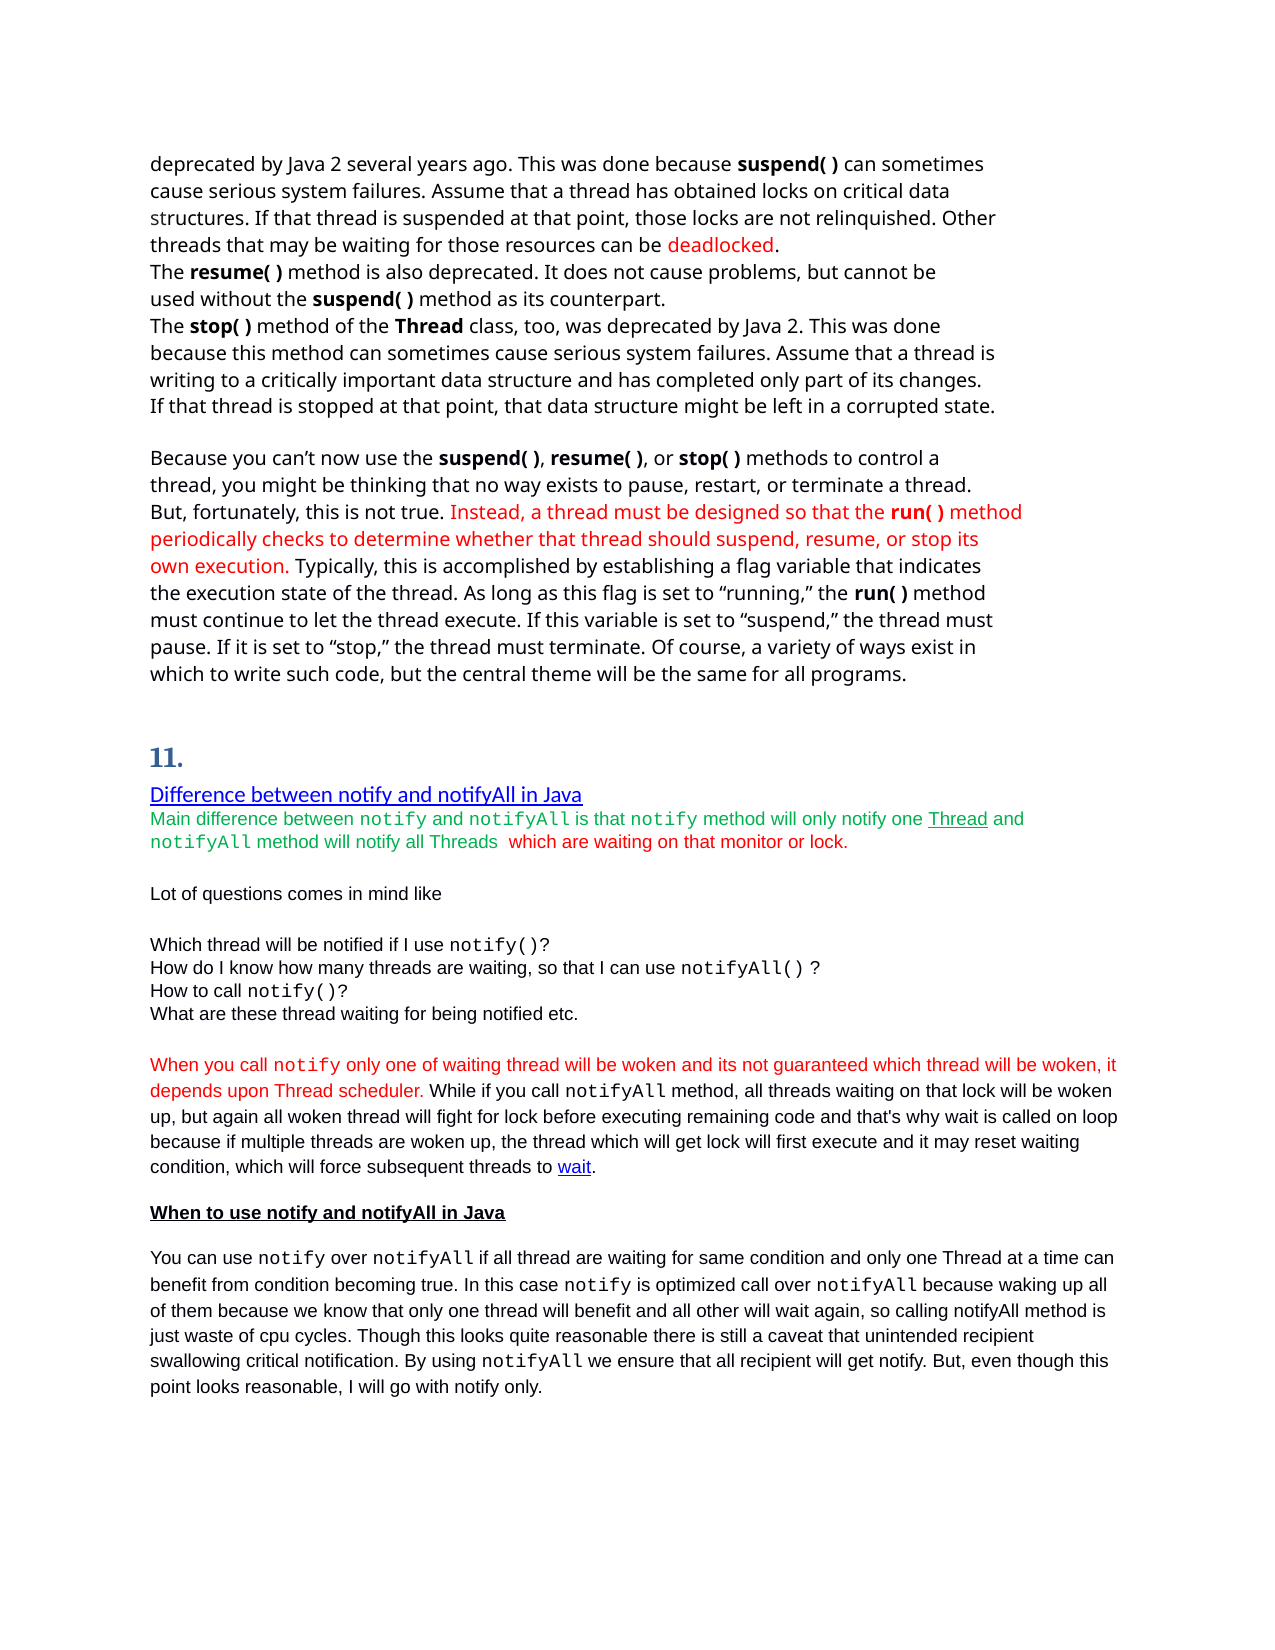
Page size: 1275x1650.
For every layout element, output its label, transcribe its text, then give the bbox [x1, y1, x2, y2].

text How do I know how many threads are waiting, so that I can use notifyAll() ? [150, 957, 1125, 980]
text What are these thread waiting for being notified etc. [150, 1003, 1125, 1025]
text used without the suspend( ) method as its counterpart. [150, 285, 1125, 312]
text The stop( ) method of the Thread class, too, was deprecated by Java 2. This was done [150, 312, 1125, 339]
text When you call notify only one of waiting thread will be woken and its not guaranteed which thread will be woken, it depends upon Thread scheduler. While if you call notifyAll method, all threads waiting on that lock will be woken up, but again all woken thread will fight for lock before executing remaining code and that's why wait is called on loop because if multiple threads are woken up, the thread which will get lock will first execute and it may reset waiting condition, which will force subsequent threads to wait. [150, 1053, 1125, 1177]
text pause. If it is set to “stop,” the thread must terminate. Of course, a variety of ways exist in [150, 633, 1125, 660]
text How to call notify()? [150, 980, 1125, 1003]
text Main difference between notify and notifyAll is that notify method will only notify one Thread and notifyAll method will notify all Threads which are waiting on that monitor or lock. [150, 808, 1125, 854]
text which to write such code, but the central theme will be the same for all programs. [150, 660, 1125, 687]
text When to use notify and notifyAll in Java [150, 1202, 1125, 1223]
text the execution state of the thread. As long as this flag is set to “running,” the run( ) method [150, 579, 1125, 606]
subtitle 11. [150, 741, 1125, 775]
text structures. If that thread is suspended at that point, those locks are not relinquished. Other [150, 204, 1125, 231]
text Which thread will be notified if I use notify()? [150, 933, 1125, 957]
text But, fortunately, this is not true. Instead, a thread must be designed so that the run( ) method [150, 498, 1125, 526]
text own execution. Typically, this is accomplished by establishing a flag variable that indicates [150, 552, 1125, 579]
text thread, you might be thinking that no way exists to pause, restart, or terminate a thread. [150, 472, 1125, 498]
text because this method can sometimes cause serious system failures. Assume that a thread is [150, 339, 1125, 366]
text You can use notify over notifyAll if all thread are waiting for same condition and only one Thread at a time can benefit from condition becoming true. In this case notify is optimized call over notifyAll because waking up all of them because we know that only one thread will benefit and all other will wait again, so calling notifyAll method is just waste of cpu cycles. Though this looks quite reasonable there is still a caveat that unintended recipient swallowing critical notification. By using notifyAll we ensure that all recipient will get notify. But, even though this point looks reasonable, I will go with notify only. [150, 1247, 1125, 1398]
text cause serious system failures. Assume that a thread has obtained locks on critical data [150, 177, 1125, 204]
text Lot of questions comes in mind like [150, 883, 1125, 905]
text If that thread is stopped at that point, that data structure might be left in a corrupted state. [150, 393, 1125, 420]
text periodically checks to determine whether that thread should suspend, resume, or stop its [150, 526, 1125, 552]
text writing to a critically important data structure and has completed only part of its changes. [150, 366, 1125, 393]
text Difference between notify and notifyAll in Java [150, 780, 1125, 808]
text Because you can’t now use the suspend( ), resume( ), or stop( ) methods to control a [150, 444, 1125, 472]
text deprecated by Java 2 several years ago. This was done because suspend( ) can sometimes [150, 150, 1125, 177]
text The resume( ) method is also deprecated. It does not cause problems, but cannot be [150, 258, 1125, 285]
text threads that may be waiting for those resources can be deadlocked. [150, 231, 1125, 258]
text must continue to let the thread execute. If this variable is set to “suspend,” the thread must [150, 606, 1125, 633]
